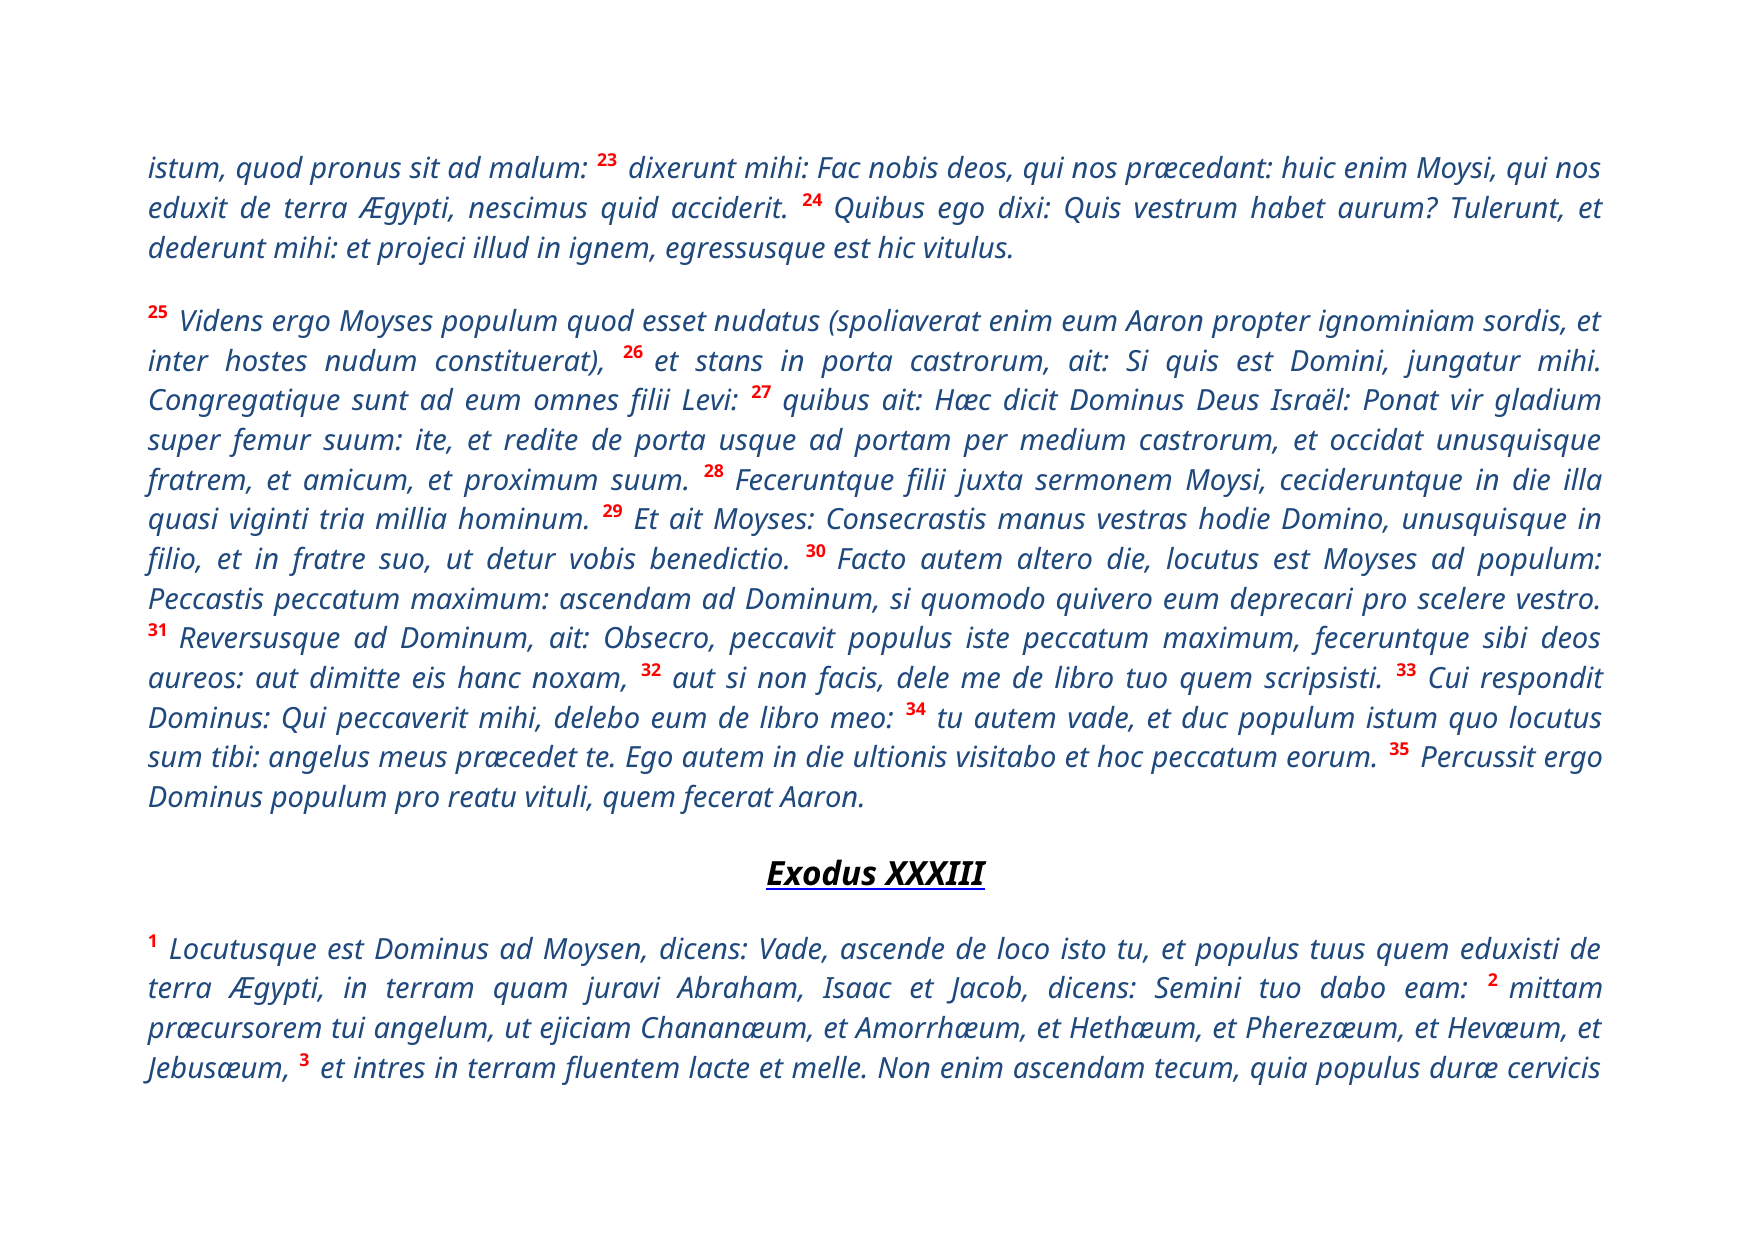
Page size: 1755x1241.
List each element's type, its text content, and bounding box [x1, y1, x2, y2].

text Exodus XXXIII [148, 849, 1606, 895]
text istum, quod pronus sit ad malum: 23 dixerunt mihi: Fac nobis deos, qui nos præcedant: huic enim Moysi, qui nos eduxit de terra Ægypti, nescimus quid acciderit. 24 Quibus ego dixi: Quis vestrum habet aurum? Tulerunt, et dederunt mihi: et projeci illud in ignem, egressusque est hic vitulus. [148, 148, 1606, 267]
text 25 Videns ergo Moyses populum quod esset nudatus (spoliaverat enim eum Aaron propter ignominiam sordis, et inter hostes nudum constituerat), 26 et stans in porta castrorum, ait: Si quis est Domini, jungatur mihi. Congregatique sunt ad eum omnes filii Levi: 27 quibus ait: Hæc dicit Dominus Deus Israël: Ponat vir gladium super femur suum: ite, et redite de porta usque ad portam per medium castrorum, et occidat unusquisque fratrem, et amicum, et proximum suum. 28 Feceruntque filii juxta sermonem Moysi, cecideruntque in die illa quasi viginti tria millia hominum. 29 Et ait Moyses: Consecrastis manus vestras hodie Domino, unusquisque in filio, et in fratre suo, ut detur vobis benedictio. 30 Facto autem altero die, locutus est Moyses ad populum: Peccastis peccatum maximum: ascendam ad Dominum, si quomodo quivero eum deprecari pro scelere vestro. 31 Reversusque ad Dominum, ait: Obsecro, peccavit populus iste peccatum maximum, feceruntque sibi deos aureos: aut dimitte eis hanc noxam, 32 aut si non facis, dele me de libro tuo quem scripsisti. 33 Cui respondit Dominus: Qui peccaverit mihi, delebo eum de libro meo: 34 tu autem vade, et duc populum istum quo locutus sum tibi: angelus meus præcedet te. Ego autem in die ultionis visitabo et hoc peccatum eorum. 35 Percussit ergo Dominus populum pro reatu vituli, quem fecerat Aaron. [148, 300, 1606, 816]
text 1 Locutusque est Dominus ad Moysen, dicens: Vade, ascende de loco isto tu, et populus tuus quem eduxisti de terra Ægypti, in terram quam juravi Abraham, Isaac et Jacob, dicens: Semini tuo dabo eam: 2 mittam præcursorem tui angelum, ut ejiciam Chananæum, et Amorrhæum, et Hethæum, et Pherezæum, et Hevæum, et Jebusæum, 3 et intres in terram fluentem lacte et melle. Non enim ascendam tecum, quia populus duræ cervicis [148, 928, 1606, 1087]
